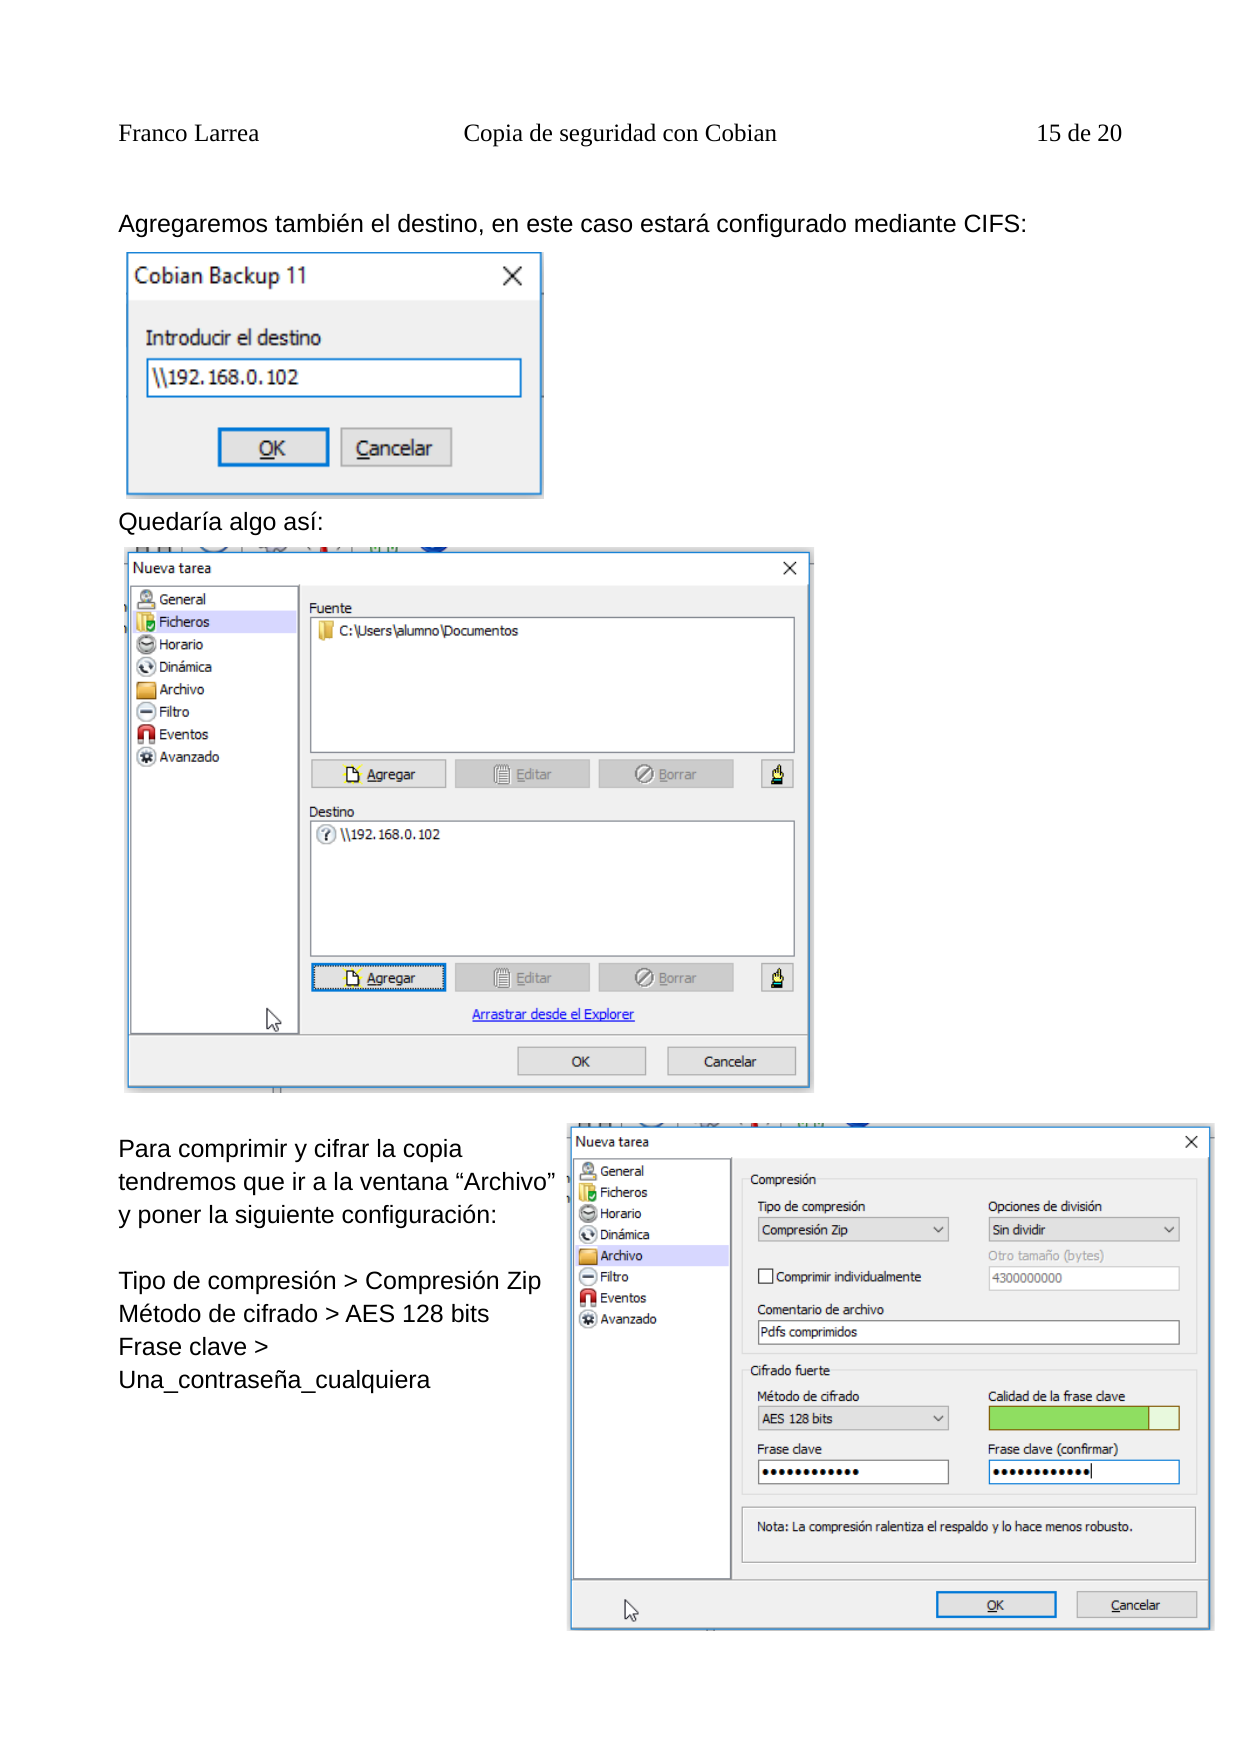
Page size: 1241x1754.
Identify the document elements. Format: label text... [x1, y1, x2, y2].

picture [566, 1123, 1215, 1631]
picture [126, 252, 544, 499]
picture [124, 547, 815, 1093]
text Tipo de compresión > Compresión Zip [118, 1266, 566, 1295]
text Quedaría algo así: [118, 507, 1122, 535]
text Método de cifrado > AES 128 bits [118, 1299, 566, 1328]
text Frase clave > Una_contraseña_cualquiera [118, 1332, 566, 1394]
text Agregaremos también el destino, en este caso estará configurado mediante CIFS: [118, 209, 1122, 238]
text Para comprimir y cifrar la copia tendremos que ir a la ventana “Archivo” y poner la siguiente configuración: [118, 1134, 566, 1229]
